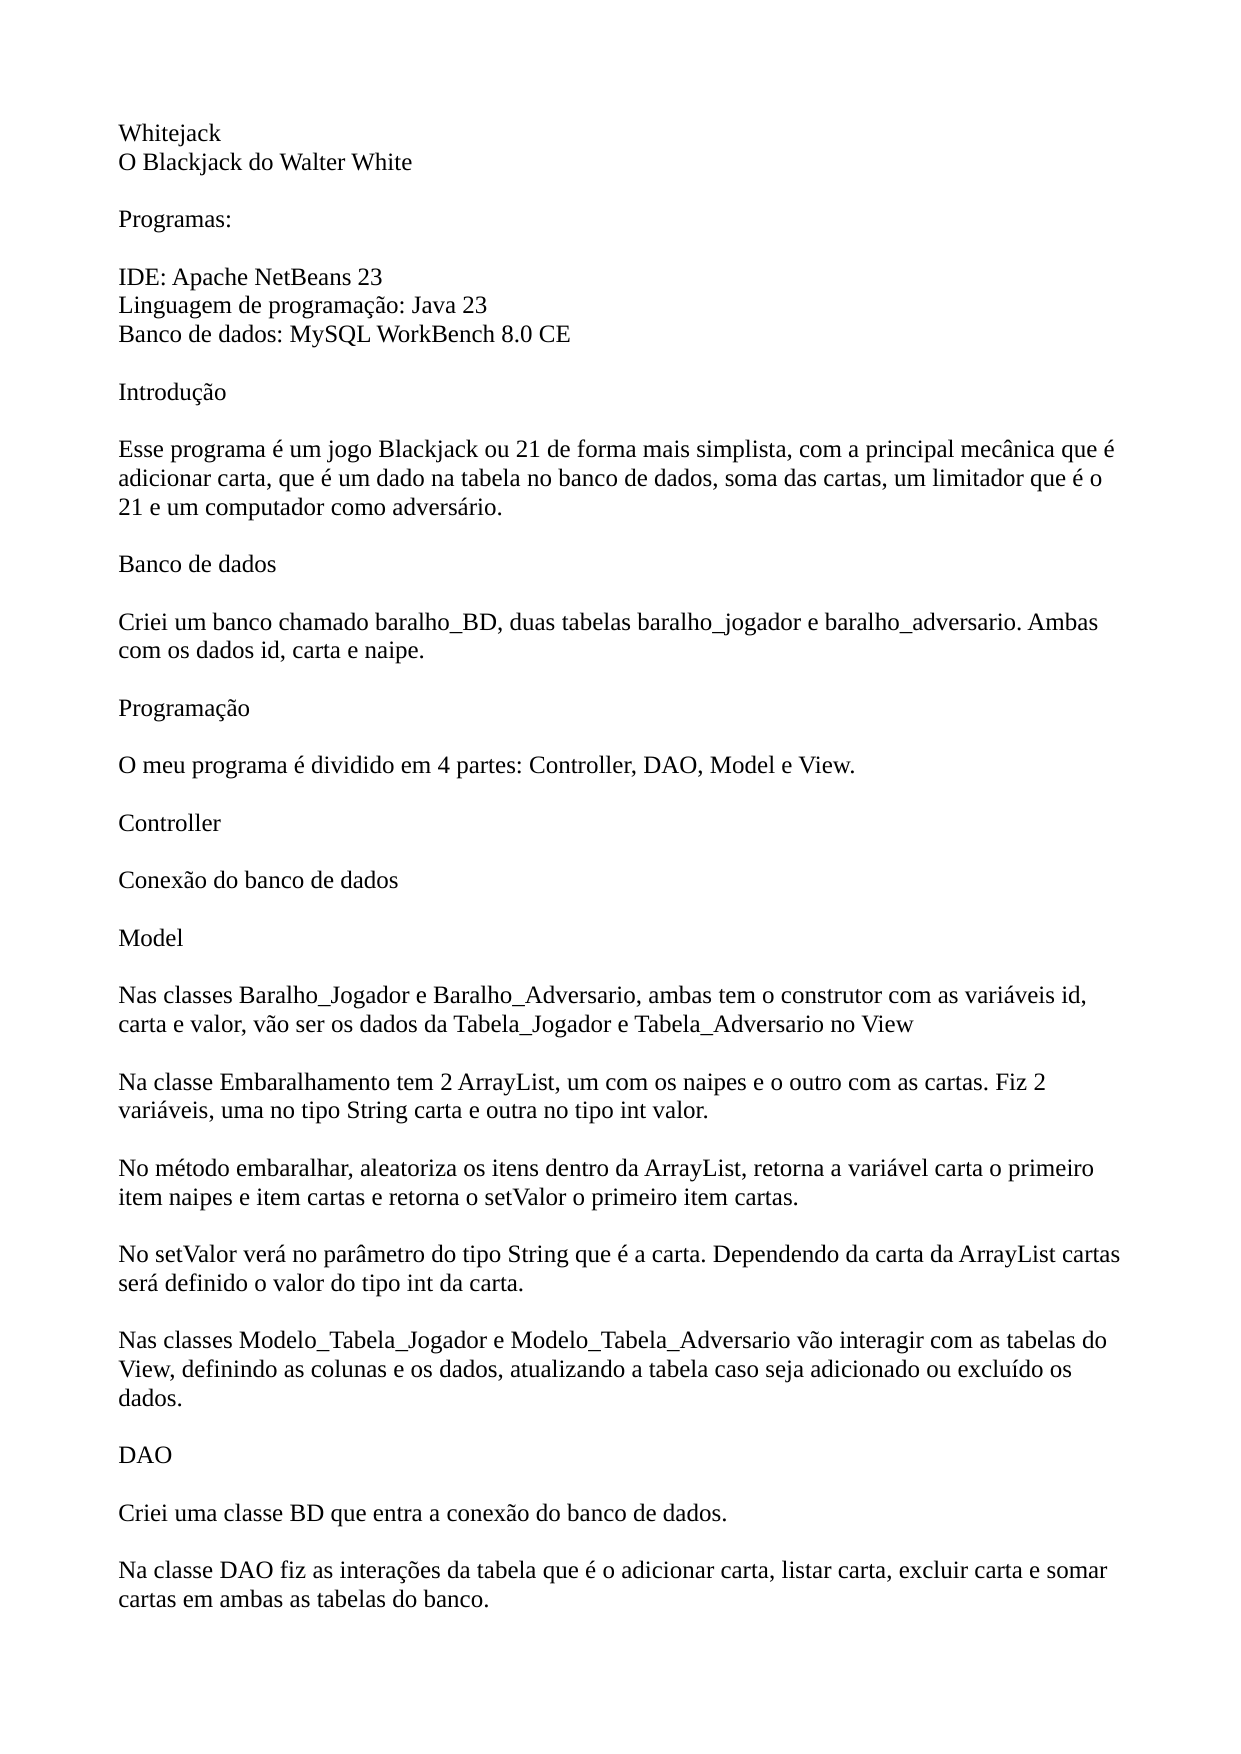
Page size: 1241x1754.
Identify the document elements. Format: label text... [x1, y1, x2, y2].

text Programação [118, 693, 1122, 722]
text Conexão do banco de dados [118, 866, 1122, 894]
text Introdução [118, 377, 1122, 406]
text Criei uma classe BD que entra a conexão do banco de dados. [118, 1498, 1122, 1527]
text No método embaralhar, aleatoriza os itens dentro da ArrayList, retorna a variável carta o primeiro item naipes e item cartas e retorna o setValor o primeiro item cartas. [118, 1153, 1122, 1211]
text Na classe DAO fiz as interações da tabela que é o adicionar carta, listar carta, excluir carta e somar cartas em ambas as tabelas do banco. [118, 1556, 1122, 1613]
text DAO [118, 1441, 1122, 1469]
text Controller [118, 808, 1122, 837]
text Linguagem de programação: Java 23 [118, 291, 1122, 319]
text Whitejack [118, 118, 1122, 147]
text Nas classes Modelo_Tabela_Jogador e Modelo_Tabela_Adversario vão interagir com as tabelas do View, definindo as colunas e os dados, atualizando a tabela caso seja adicionado ou excluído os dados. [118, 1326, 1122, 1412]
text Model [118, 923, 1122, 952]
text Criei um banco chamado baralho_BD, duas tabelas baralho_jogador e baralho_adversario. Ambas com os dados id, carta e naipe. [118, 607, 1122, 664]
text Banco de dados: MySQL WorkBench 8.0 CE [118, 319, 1122, 348]
text No setValor verá no parâmetro do tipo String que é a carta. Dependendo da carta da ArrayList cartas será definido o valor do tipo int da carta. [118, 1239, 1122, 1297]
text Programas: [118, 204, 1122, 233]
text Banco de dados [118, 549, 1122, 578]
text IDE: Apache NetBeans 23 [118, 262, 1122, 291]
text Na classe Embaralhamento tem 2 ArrayList, um com os naipes e o outro com as cartas. Fiz 2 variáveis, uma no tipo String carta e outra no tipo int valor. [118, 1067, 1122, 1124]
text Nas classes Baralho_Jogador e Baralho_Adversario, ambas tem o construtor com as variáveis id, carta e valor, vão ser os dados da Tabela_Jogador e Tabela_Adversario no View [118, 981, 1122, 1038]
text O Blackjack do Walter White [118, 147, 1122, 176]
text O meu programa é dividido em 4 partes: Controller, DAO, Model e View. [118, 751, 1122, 779]
text Esse programa é um jogo Blackjack ou 21 de forma mais simplista, com a principal mecânica que é adicionar carta, que é um dado na tabela no banco de dados, soma das cartas, um limitador que é o 21 e um computador como adversário. [118, 434, 1122, 521]
